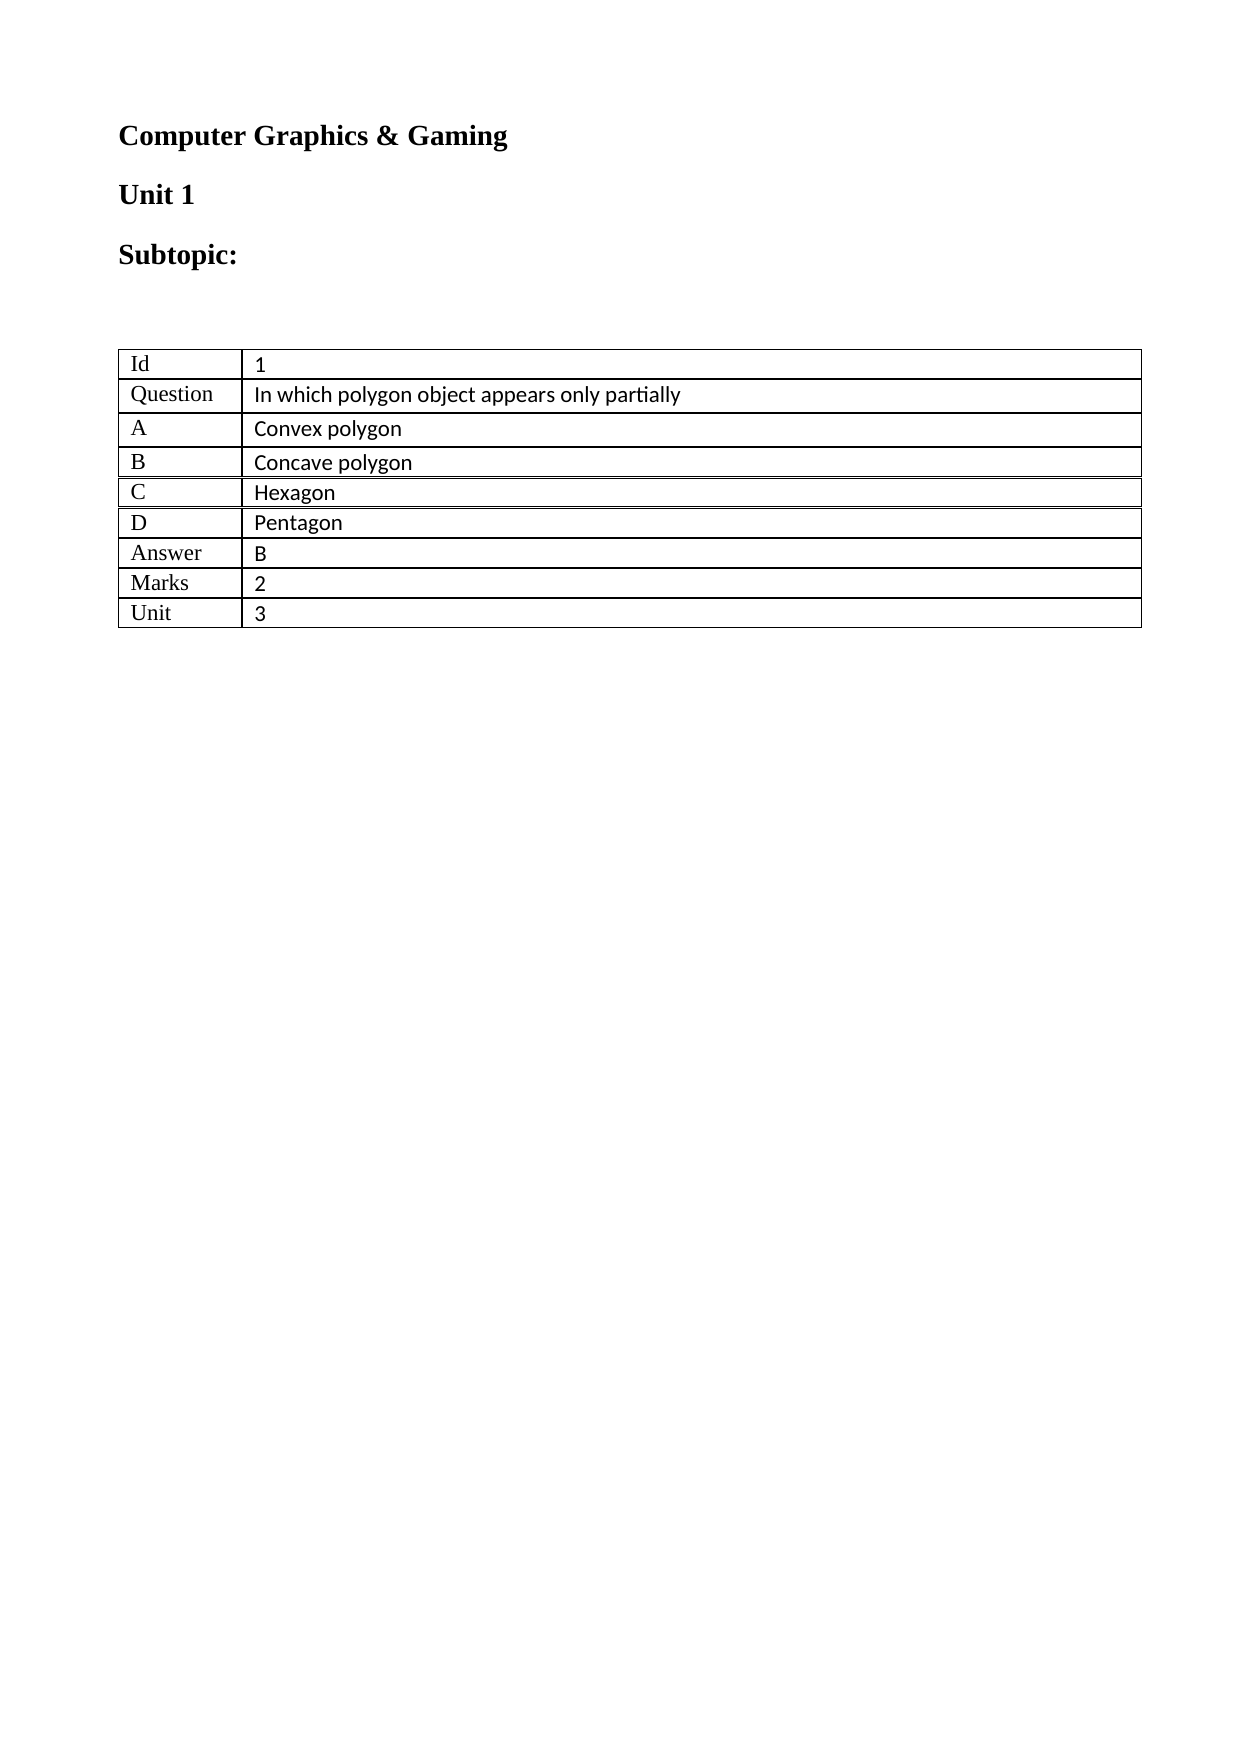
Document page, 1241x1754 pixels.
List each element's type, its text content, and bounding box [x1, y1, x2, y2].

table_cell Convex polygon [243, 414, 1141, 446]
table_cell Pentagon [243, 509, 1141, 537]
table_header Id [119, 350, 241, 378]
table_cell Hexagon [243, 479, 1141, 506]
table_cell 2 [243, 569, 1141, 597]
table_cell Concave polygon [243, 448, 1141, 476]
table_cell Question [119, 380, 241, 412]
table_cell In which polygon object appears only partially [243, 380, 1141, 412]
table_cell Marks [119, 569, 241, 597]
text Unit 1 [118, 177, 1122, 211]
table_cell 3 [243, 599, 1141, 627]
table_cell B [119, 448, 241, 476]
table_cell D [119, 509, 241, 537]
table_cell Answer [119, 539, 241, 567]
text Computer Graphics & Gaming [118, 118, 1122, 152]
table_cell C [119, 479, 241, 506]
table_cell A [119, 414, 241, 446]
table_header 1 [243, 350, 1141, 378]
table_cell B [243, 539, 1141, 567]
text Subtopic: [118, 237, 1122, 270]
table_cell Unit [119, 599, 241, 627]
